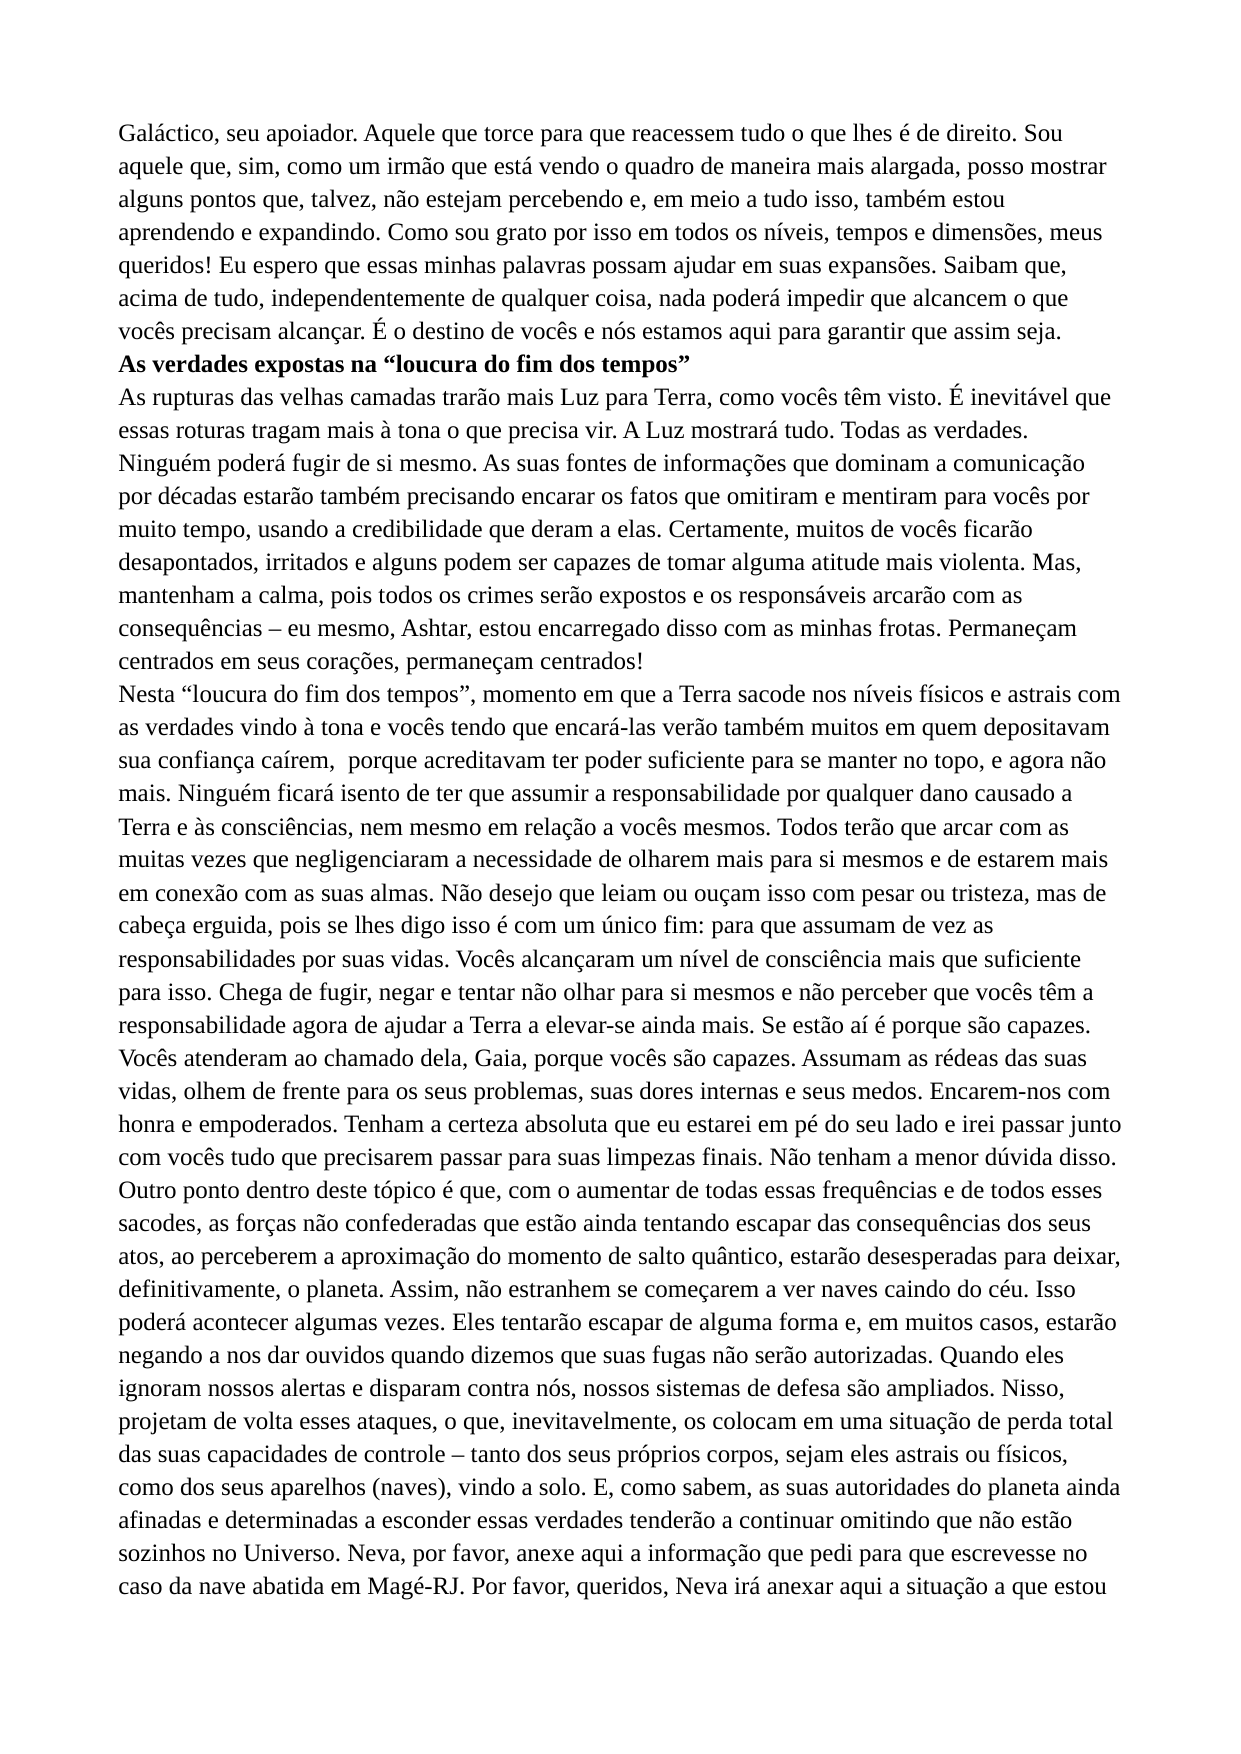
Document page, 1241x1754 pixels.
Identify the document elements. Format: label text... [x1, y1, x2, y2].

text Nesta “loucura do fim dos tempos”, momento em que a Terra sacode nos níveis físicos e astrais com as verdades vindo à tona e vocês tendo que encará-las verão também muitos em quem depositavam sua confiança caírem, porque acreditavam ter poder suficiente para se manter no topo, e agora não mais. Ninguém ficará isento de ter que assumir a responsabilidade por qualquer dano causado a Terra e às consciências, nem mesmo em relação a vocês mesmos. Todos terão que arcar com as muitas vezes que negligenciaram a necessidade de olharem mais para si mesmos e de estarem mais em conexão com as suas almas. Não desejo que leiam ou ouçam isso com pesar ou tristeza, mas de cabeça erguida, pois se lhes digo isso é com um único fim: para que assumam de vez as responsabilidades por suas vidas. Vocês alcançaram um nível de consciência mais que suficiente para isso. Chega de fugir, negar e tentar não olhar para si mesmos e não perceber que vocês têm a responsabilidade agora de ajudar a Terra a elevar-se ainda mais. Se estão aí é porque são capazes. Vocês atenderam ao chamado dela, Gaia, porque vocês são capazes. Assumam as rédeas das suas vidas, olhem de frente para os seus problemas, suas dores internas e seus medos. Encarem-nos com honra e empoderados. Tenham a certeza absoluta que eu estarei em pé do seu lado e irei passar junto com vocês tudo que precisarem passar para suas limpezas finais. Não tenham a menor dúvida disso. [118, 679, 1122, 1171]
text As verdades expostas na “loucura do fim dos tempos” [118, 349, 1122, 378]
text As rupturas das velhas camadas trarão mais Luz para Terra, como vocês têm visto. É inevitável que essas roturas tragam mais à tona o que precisa vir. A Luz mostrará tudo. Todas as verdades. Ninguém poderá fugir de si mesmo. As suas fontes de informações que dominam a comunicação por décadas estarão também precisando encarar os fatos que omitiram e mentiram para vocês por muito tempo, usando a credibilidade que deram a elas. Certamente, muitos de vocês ficarão desapontados, irritados e alguns podem ser capazes de tomar alguma atitude mais violenta. Mas, mantenham a calma, pois todos os crimes serão expostos e os responsáveis arcarão com as consequências – eu mesmo, Ashtar, estou encarregado disso com as minhas frotas. Permaneçam centrados em seus corações, permaneçam centrados! [118, 382, 1122, 675]
text Galáctico, seu apoiador. Aquele que torce para que reacessem tudo o que lhes é de direito. Sou aquele que, sim, como um irmão que está vendo o quadro de maneira mais alargada, posso mostrar alguns pontos que, talvez, não estejam percebendo e, em meio a tudo isso, também estou aprendendo e expandindo. Como sou grato por isso em todos os níveis, tempos e dimensões, meus queridos! Eu espero que essas minhas palavras possam ajudar em suas expansões. Saibam que, acima de tudo, independentemente de qualquer coisa, nada poderá impedir que alcancem o que vocês precisam alcançar. É o destino de vocês e nós estamos aqui para garantir que assim seja. [118, 118, 1122, 345]
text Outro ponto dentro deste tópico é que, com o aumentar de todas essas frequências e de todos esses sacodes, as forças não confederadas que estão ainda tentando escapar das consequências dos seus atos, ao perceberem a aproximação do momento de salto quântico, estarão desesperadas para deixar, definitivamente, o planeta. Assim, não estranhem se começarem a ver naves caindo do céu. Isso poderá acontecer algumas vezes. Eles tentarão escapar de alguma forma e, em muitos casos, estarão negando a nos dar ouvidos quando dizemos que suas fugas não serão autorizadas. Quando eles ignoram nossos alertas e disparam contra nós, nossos sistemas de defesa são ampliados. Nisso, projetam de volta esses ataques, o que, inevitavelmente, os colocam em uma situação de perda total das suas capacidades de controle – tanto dos seus próprios corpos, sejam eles astrais ou físicos, como dos seus aparelhos (naves), vindo a solo. E, como sabem, as suas autoridades do planeta ainda afinadas e determinadas a esconder essas verdades tenderão a continuar omitindo que não estão sozinhos no Universo. Neva, por favor, anexe aqui a informação que pedi para que escrevesse no caso da nave abatida em Magé-RJ. Por favor, queridos, Neva irá anexar aqui a situação a que estou [118, 1175, 1122, 1600]
